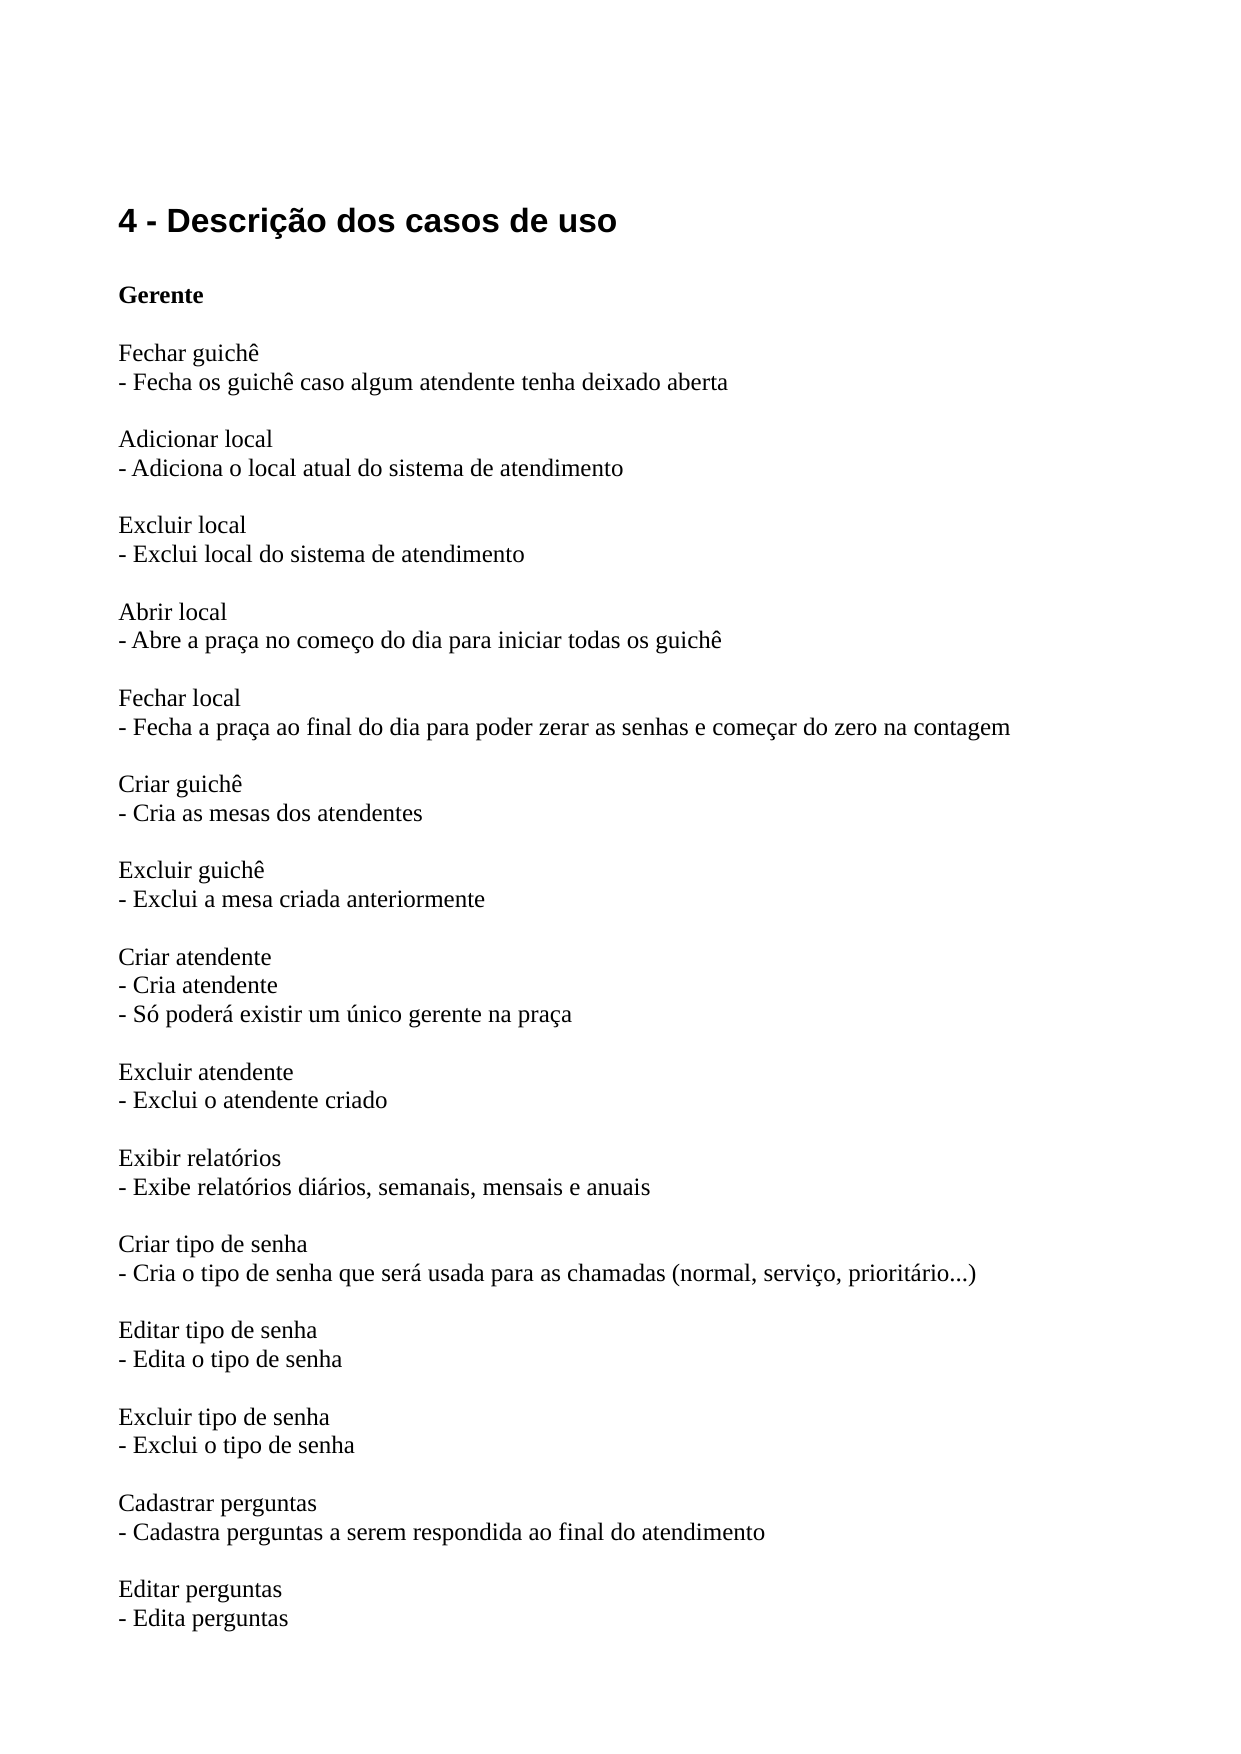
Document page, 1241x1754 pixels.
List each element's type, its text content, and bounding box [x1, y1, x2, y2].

text - Fecha os guichê caso algum atendente tenha deixado aberta [118, 367, 1122, 396]
text Excluir guichê [118, 856, 1122, 884]
text - Exibe relatórios diários, semanais, mensais e anuais [118, 1172, 1122, 1201]
text - Cadastra perguntas a serem respondida ao final do atendimento [118, 1517, 1122, 1546]
text Criar guichê [118, 769, 1122, 798]
text - Abre a praça no começo do dia para iniciar todas os guichê [118, 626, 1122, 654]
text - Fecha a praça ao final do dia para poder zerar as senhas e começar do zero na contagem [118, 712, 1122, 741]
text - Exclui o tipo de senha [118, 1431, 1122, 1459]
text Editar tipo de senha [118, 1316, 1122, 1344]
text Adicionar local [118, 424, 1122, 453]
text Cadastrar perguntas [118, 1488, 1122, 1517]
text Exibir relatórios [118, 1143, 1122, 1172]
text - Cria as mesas dos atendentes [118, 798, 1122, 827]
text - Só poderá existir um único gerente na praça [118, 999, 1122, 1028]
text - Exclui o atendente criado [118, 1086, 1122, 1114]
text - Exclui local do sistema de atendimento [118, 539, 1122, 568]
text Abrir local [118, 597, 1122, 626]
text Fechar guichê [118, 338, 1122, 367]
text - Edita o tipo de senha [118, 1344, 1122, 1373]
text Editar perguntas [118, 1574, 1122, 1603]
text Criar tipo de senha [118, 1229, 1122, 1258]
text Excluir atendente [118, 1057, 1122, 1086]
text Gerente [118, 281, 1122, 309]
text - Edita perguntas [118, 1603, 1122, 1632]
subtitle 4 - Descrição dos casos de uso [118, 201, 1122, 239]
text Excluir tipo de senha [118, 1402, 1122, 1431]
text Fechar local [118, 683, 1122, 712]
text - Adiciona o local atual do sistema de atendimento [118, 453, 1122, 482]
text Excluir local [118, 511, 1122, 539]
text - Cria atendente [118, 971, 1122, 999]
text - Cria o tipo de senha que será usada para as chamadas (normal, serviço, prioritário...) [118, 1258, 1122, 1287]
text Criar atendente [118, 942, 1122, 971]
text - Exclui a mesa criada anteriormente [118, 884, 1122, 913]
